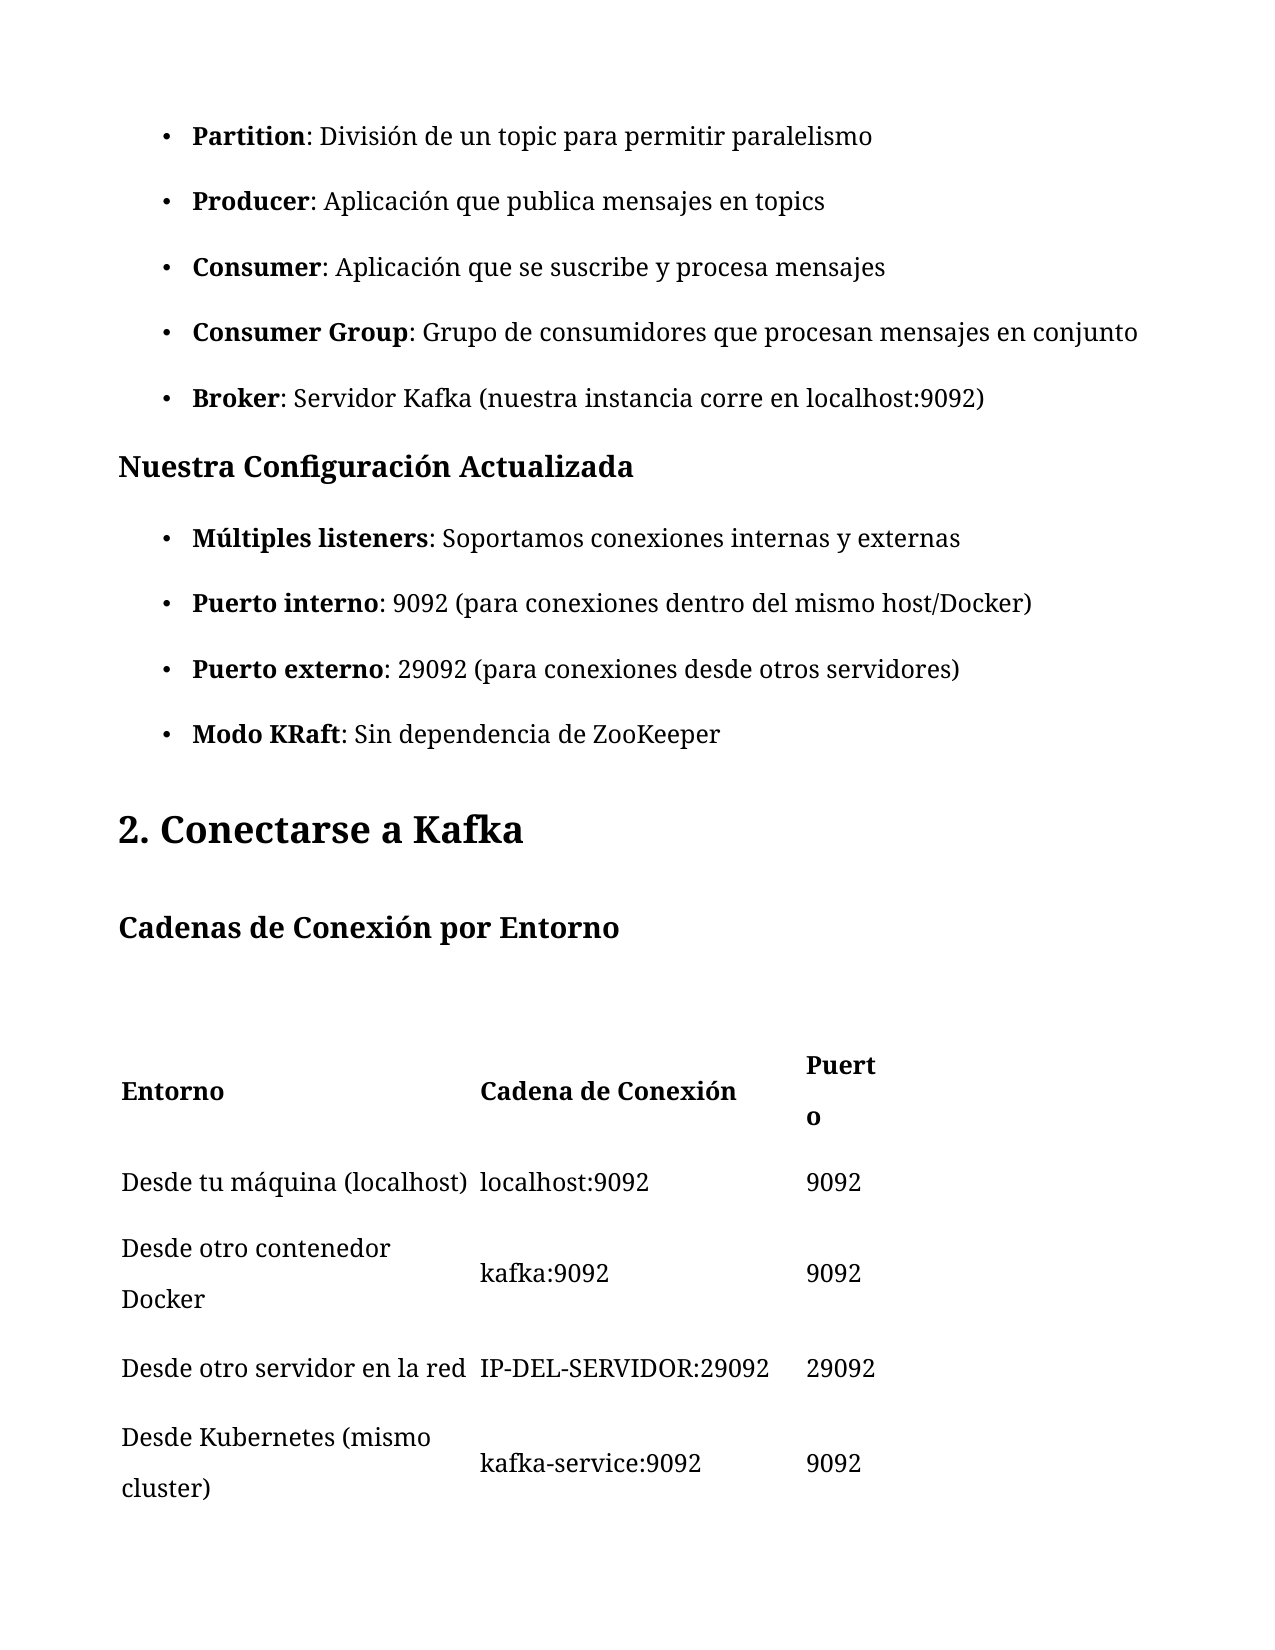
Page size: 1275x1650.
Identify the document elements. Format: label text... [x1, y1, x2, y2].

table_cell localhost:9092 [477, 1150, 803, 1228]
list Modo KRaft: Sin dependencia de ZooKeeper [162, 717, 1157, 751]
table_cell kafka:9092 [477, 1228, 803, 1333]
table_header Cadena de Conexión [477, 1045, 803, 1150]
list Consumer Group: Grupo de consumidores que procesan mensajes en conjunto [162, 315, 1157, 349]
table_cell Desde otro contenedor Docker [118, 1228, 477, 1333]
list Consumer: Aplicación que se suscribe y procesa mensajes [162, 249, 1157, 283]
list Múltiples listeners: Soportamos conexiones internas y externas [162, 520, 1157, 554]
table_cell 9092 [803, 1417, 891, 1523]
table_cell Desde Kubernetes (mismo cluster) [118, 1417, 477, 1523]
table_cell Desde otro servidor en la red [118, 1333, 477, 1417]
table_header Puerto [803, 1045, 891, 1150]
table_cell 9092 [803, 1150, 891, 1228]
subtitle Nuestra Configuración Actualizada [118, 446, 1157, 486]
list Puerto interno: 9092 (para conexiones dentro del mismo host/Docker) [162, 586, 1157, 620]
list Puerto externo: 29092 (para conexiones desde otros servidores) [162, 652, 1157, 686]
table_cell 29092 [803, 1333, 891, 1417]
table_cell kafka-service:9092 [477, 1417, 803, 1523]
list Producer: Aplicación que publica mensajes en topics [162, 184, 1157, 218]
list Partition: División de un topic para permitir paralelismo [162, 118, 1157, 152]
subtitle 2. Conectarse a Kafka [118, 804, 1157, 855]
table_cell Desde tu máquina (localhost) [118, 1150, 477, 1228]
table_cell 9092 [803, 1228, 891, 1333]
table_cell IP-DEL-SERVIDOR:29092 [477, 1333, 803, 1417]
subtitle Cadenas de Conexión por Entorno [118, 907, 1157, 947]
list Broker: Servidor Kafka (nuestra instancia corre en localhost:9092) [162, 381, 1157, 415]
table_header Entorno [118, 1045, 477, 1150]
